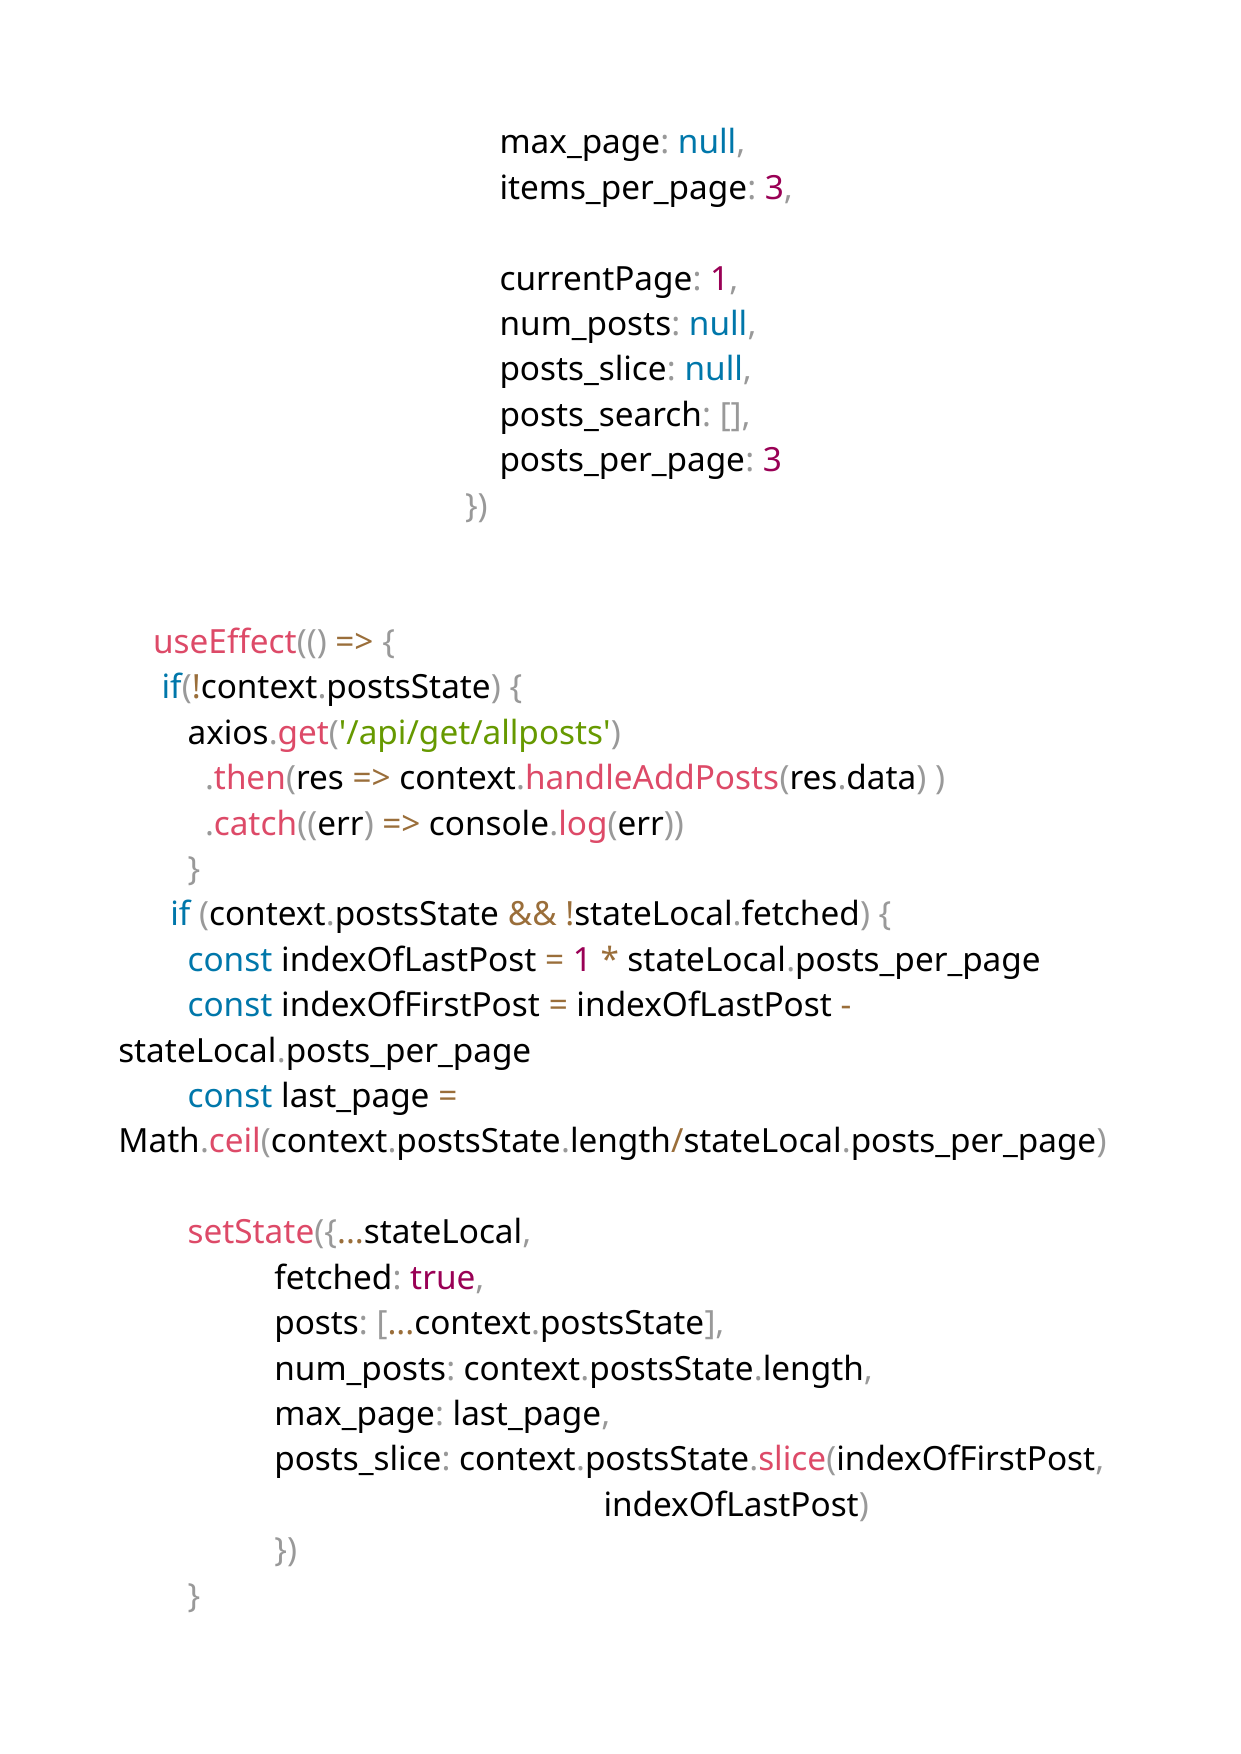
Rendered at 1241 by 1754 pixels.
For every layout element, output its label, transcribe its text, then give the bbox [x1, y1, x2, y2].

text }) [118, 481, 1122, 527]
text posts_slice: context.postsState.slice(indexOfFirstPost, [118, 1435, 1122, 1481]
text useEffect(() => { [118, 618, 1122, 663]
text const indexOfLastPost = 1 * stateLocal.posts_per_page [118, 936, 1122, 981]
text setState({...stateLocal, [118, 1208, 1122, 1253]
text items_per_page: 3, [118, 163, 1122, 209]
text axios.get('/api/get/allposts') [118, 708, 1122, 754]
text }) [118, 1526, 1122, 1571]
text } [118, 1571, 1122, 1617]
text posts_search: [], [118, 391, 1122, 436]
text const last_page = Math.ceil(context.postsState.length/stateLocal.posts_per_page) [118, 1072, 1122, 1163]
text } [118, 845, 1122, 890]
text num_posts: null, [118, 300, 1122, 345]
text max_page: null, [118, 118, 1122, 163]
text max_page: last_page, [118, 1390, 1122, 1435]
text .then(res => context.handleAddPosts(res.data) ) [118, 754, 1122, 799]
text currentPage: 1, [118, 254, 1122, 300]
text posts_slice: null, [118, 345, 1122, 391]
text posts_per_page: 3 [118, 436, 1122, 481]
text const indexOfFirstPost = indexOfLastPost - stateLocal.posts_per_page [118, 981, 1122, 1072]
text .catch((err) => console.log(err)) [118, 799, 1122, 845]
text if(!context.postsState) { [118, 663, 1122, 708]
text if (context.postsState && !stateLocal.fetched) { [118, 890, 1122, 936]
text fetched: true, [118, 1253, 1122, 1299]
text posts: [...context.postsState], [118, 1299, 1122, 1344]
text indexOfLastPost) [118, 1481, 1122, 1526]
text num_posts: context.postsState.length, [118, 1344, 1122, 1390]
